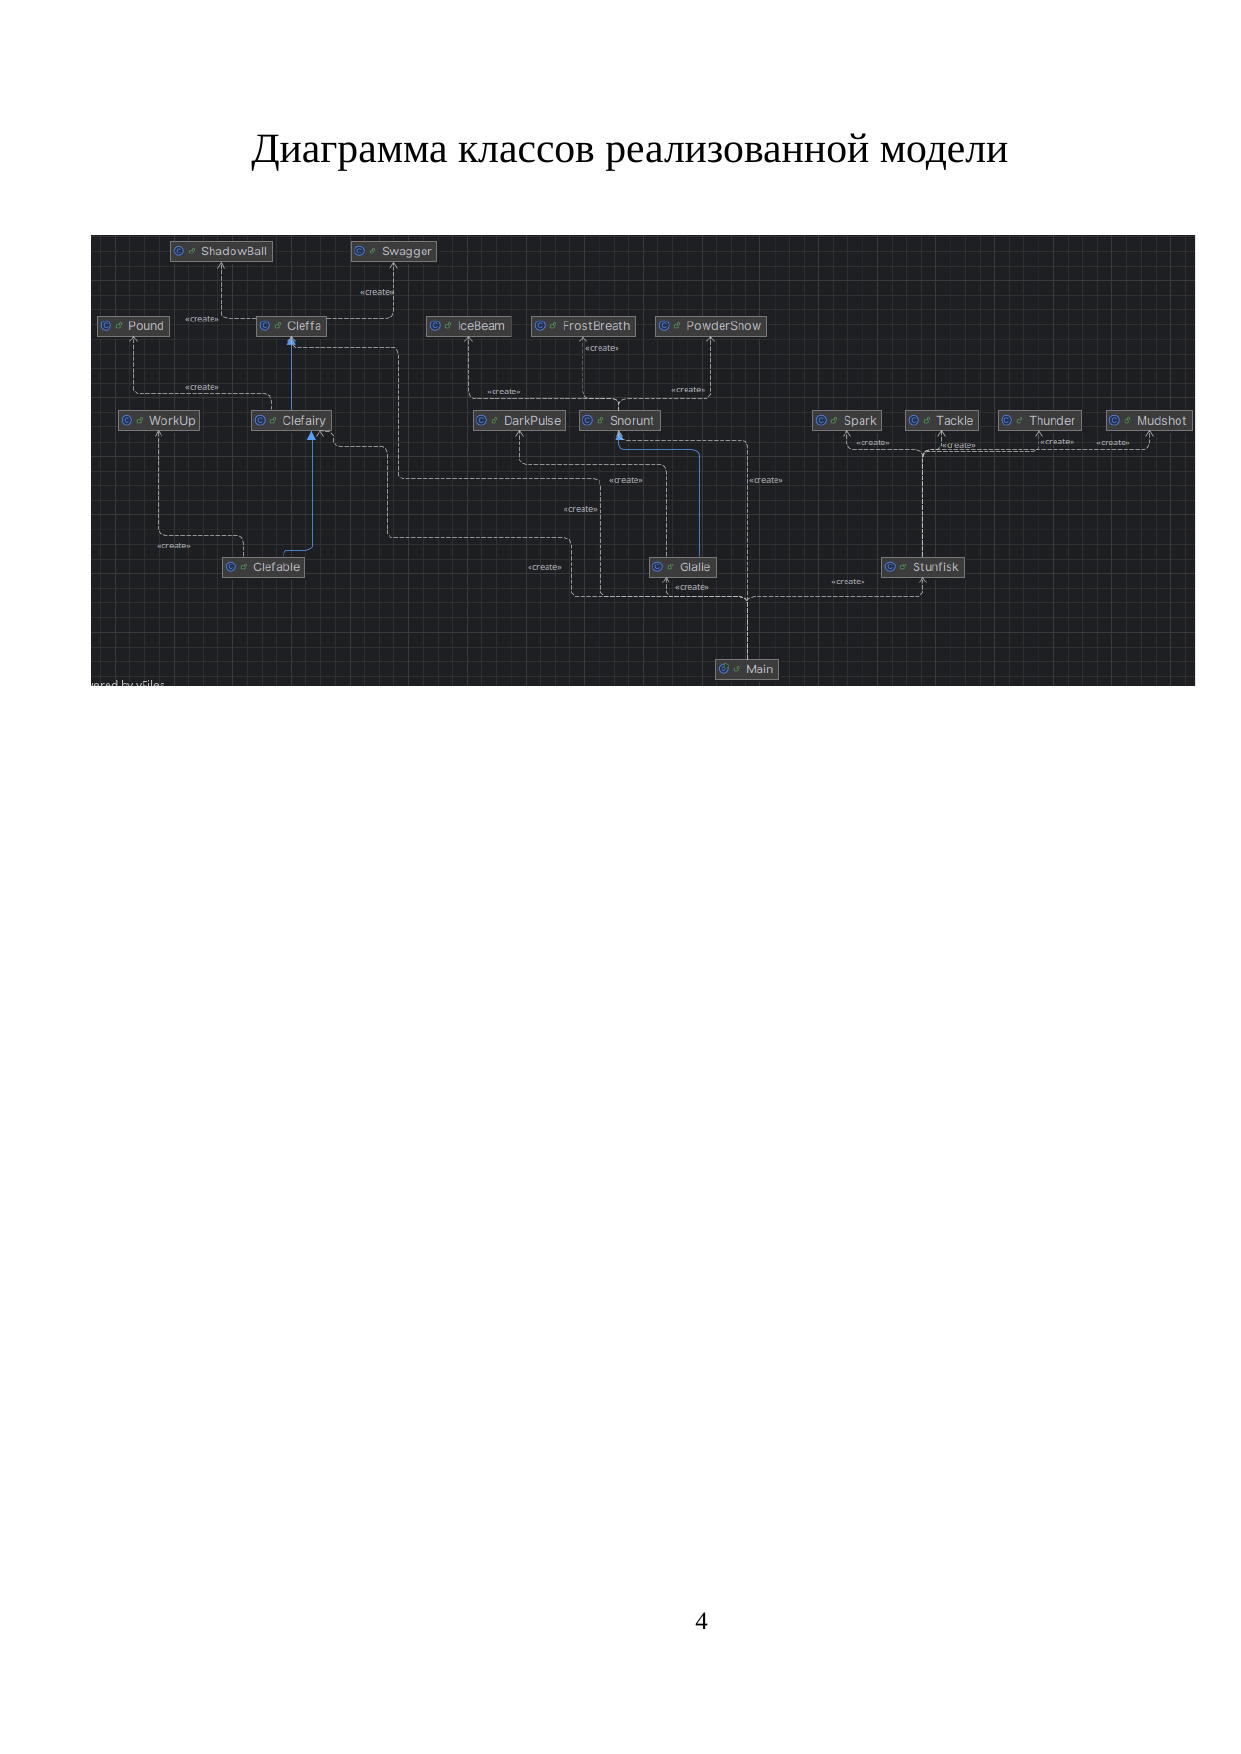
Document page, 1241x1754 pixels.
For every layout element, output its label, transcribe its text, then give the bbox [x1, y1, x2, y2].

picture [91, 235, 1196, 686]
subtitle Диаграмма классов реализованной модели [251, 123, 1152, 171]
